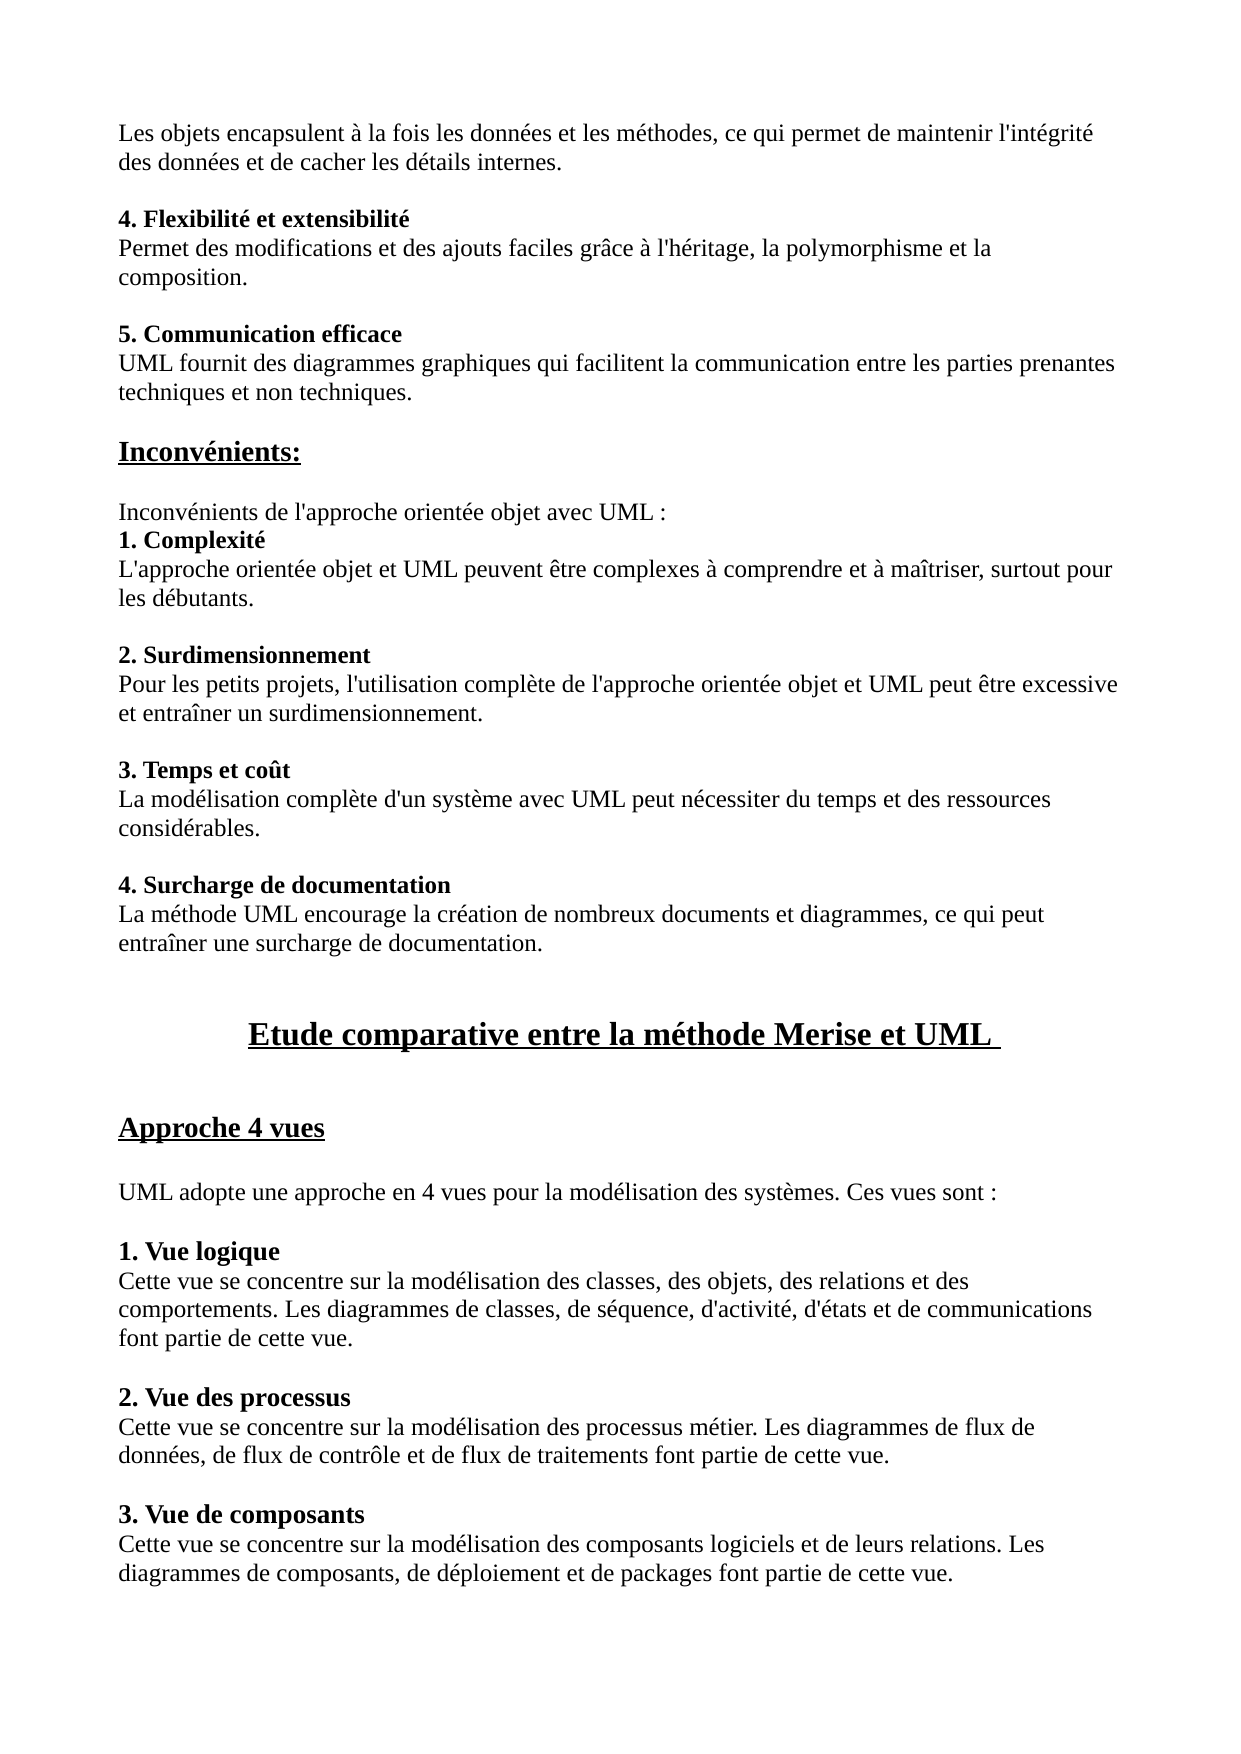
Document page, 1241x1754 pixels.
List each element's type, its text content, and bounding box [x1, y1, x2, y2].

text Permet des modifications et des ajouts faciles grâce à l'héritage, la polymorphisme et la composition. [118, 233, 1122, 291]
text 1. Vue logique [118, 1234, 1122, 1266]
text 4. Flexibilité et extensibilité [118, 204, 1122, 233]
text Approche 4 vues [118, 1110, 1122, 1143]
text UML fournit des diagrammes graphiques qui facilitent la communication entre les parties prenantes techniques et non techniques. [118, 348, 1122, 406]
text Pour les petits projets, l'utilisation complète de l'approche orientée objet et UML peut être excessive et entraîner un surdimensionnement. [118, 669, 1122, 727]
text Inconvénients de l'approche orientée objet avec UML : [118, 497, 1122, 525]
text Etude comparative entre la méthode Merise et UML [118, 1014, 1122, 1052]
text 3. Temps et coût [118, 755, 1122, 784]
text 4. Surcharge de documentation [118, 870, 1122, 899]
text 2. Surdimensionnement [118, 640, 1122, 669]
text 1. Complexité [118, 525, 1122, 554]
text Les objets encapsulent à la fois les données et les méthodes, ce qui permet de maintenir l'intégrité des données et de cacher les détails internes. [118, 118, 1122, 176]
text UML adopte une approche en 4 vues pour la modélisation des systèmes. Ces vues sont : [118, 1177, 1122, 1206]
text Inconvénients: [118, 434, 1122, 468]
text 3. Vue de composants [118, 1498, 1122, 1529]
text La méthode UML encourage la création de nombreux documents et diagrammes, ce qui peut entraîner une surcharge de documentation. [118, 899, 1122, 957]
text L'approche orientée objet et UML peuvent être complexes à comprendre et à maîtriser, surtout pour les débutants. [118, 554, 1122, 612]
text Cette vue se concentre sur la modélisation des composants logiciels et de leurs relations. Les diagrammes de composants, de déploiement et de packages font partie de cette vue. [118, 1529, 1122, 1587]
text Cette vue se concentre sur la modélisation des processus métier. Les diagrammes de flux de données, de flux de contrôle et de flux de traitements font partie de cette vue. [118, 1412, 1122, 1469]
text 5. Communication efficace [118, 319, 1122, 348]
text 2. Vue des processus [118, 1381, 1122, 1412]
text Cette vue se concentre sur la modélisation des classes, des objets, des relations et des comportements. Les diagrammes de classes, de séquence, d'activité, d'états et de communications font partie de cette vue. [118, 1266, 1122, 1352]
text La modélisation complète d'un système avec UML peut nécessiter du temps et des ressources considérables. [118, 784, 1122, 842]
